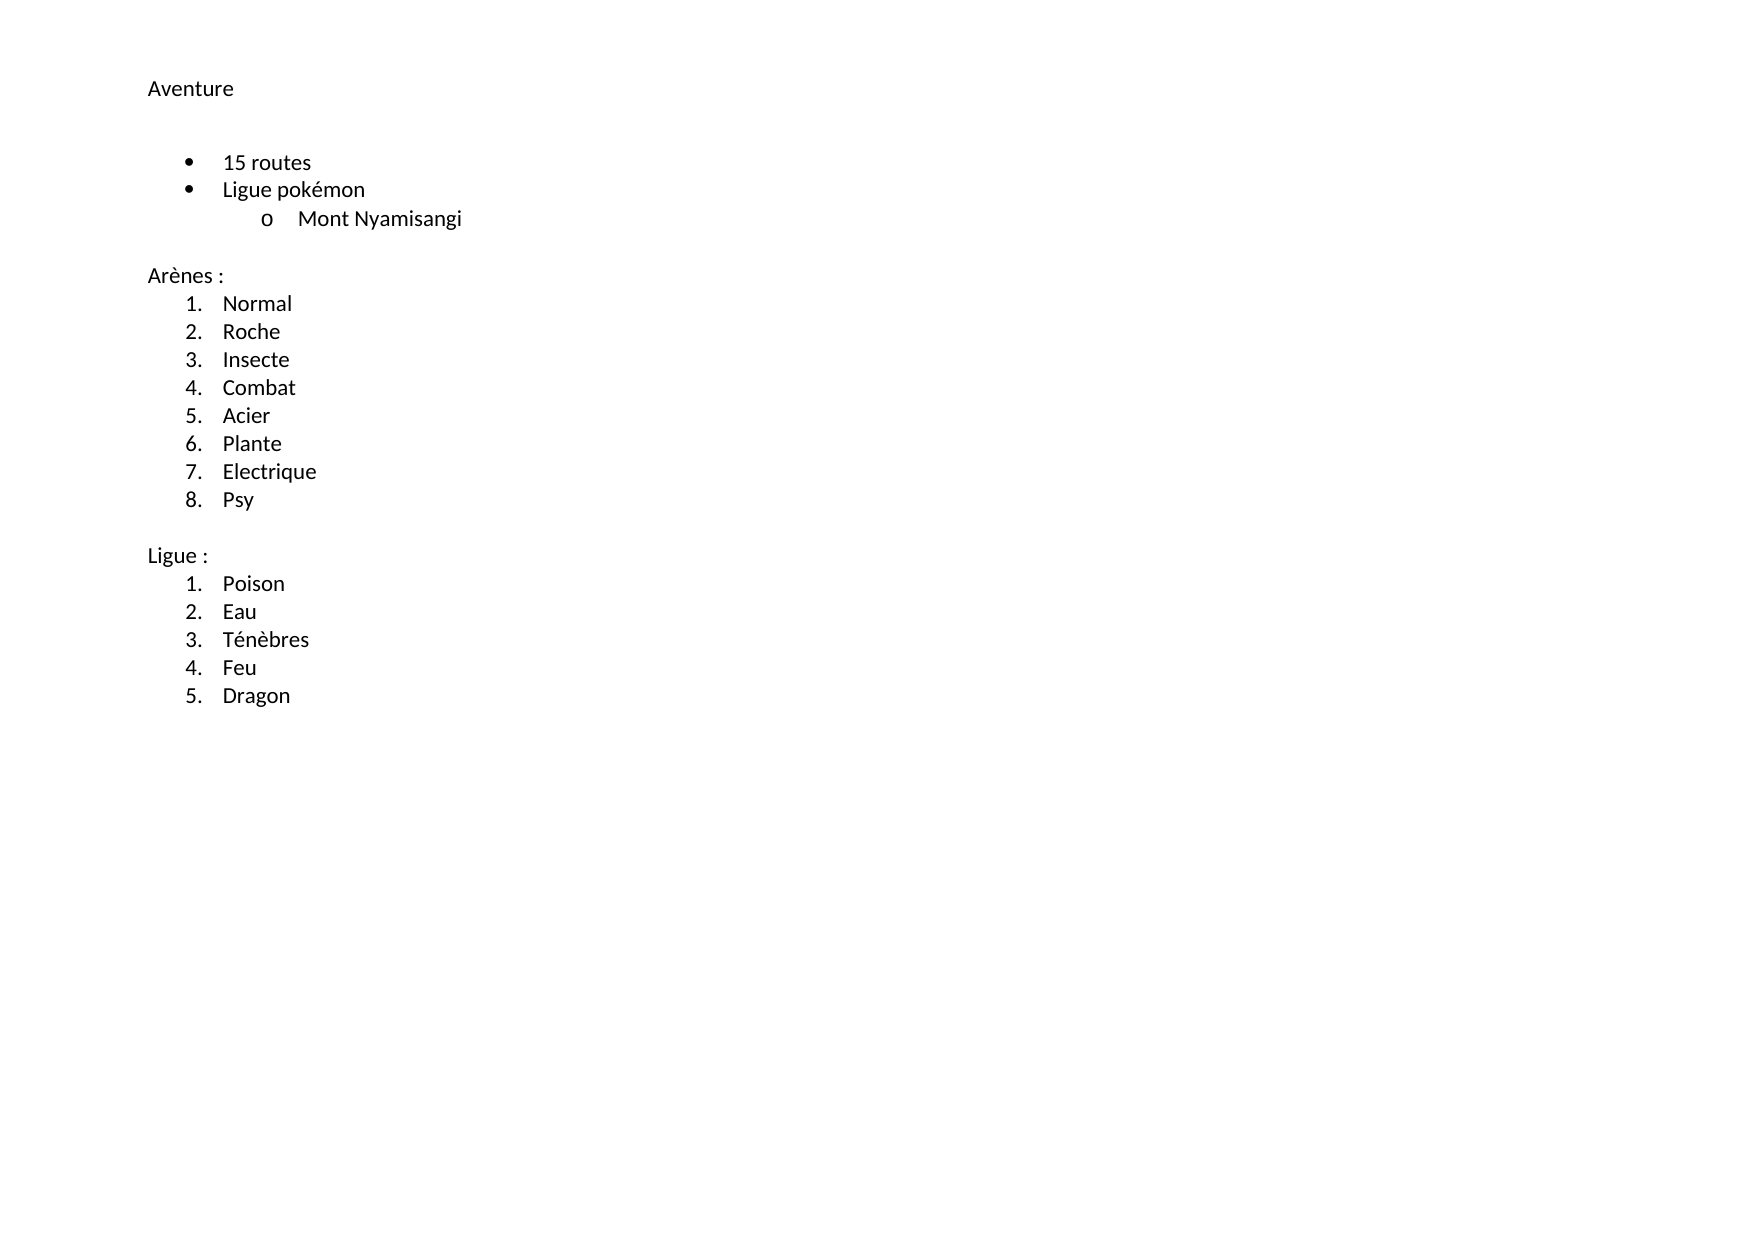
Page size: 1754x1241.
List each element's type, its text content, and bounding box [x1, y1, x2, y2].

list Roche [185, 317, 1606, 345]
list Ligue pokémon [185, 176, 1606, 204]
list Electrique [185, 457, 1606, 485]
list Combat [185, 373, 1606, 401]
list Dragon [185, 681, 1606, 709]
list Insecte [185, 345, 1606, 373]
list Plante [185, 429, 1606, 457]
text Arènes : [148, 261, 1606, 289]
list Poison [185, 569, 1606, 597]
list Feu [185, 653, 1606, 681]
list Mont Nyamisangi [260, 204, 1606, 233]
list Acier [185, 401, 1606, 429]
text Ligue : [148, 541, 1606, 569]
list Normal [185, 289, 1606, 317]
list Eau [185, 597, 1606, 625]
list 15 routes [185, 148, 1606, 176]
list Ténèbres [185, 625, 1606, 653]
list Psy [185, 485, 1606, 513]
